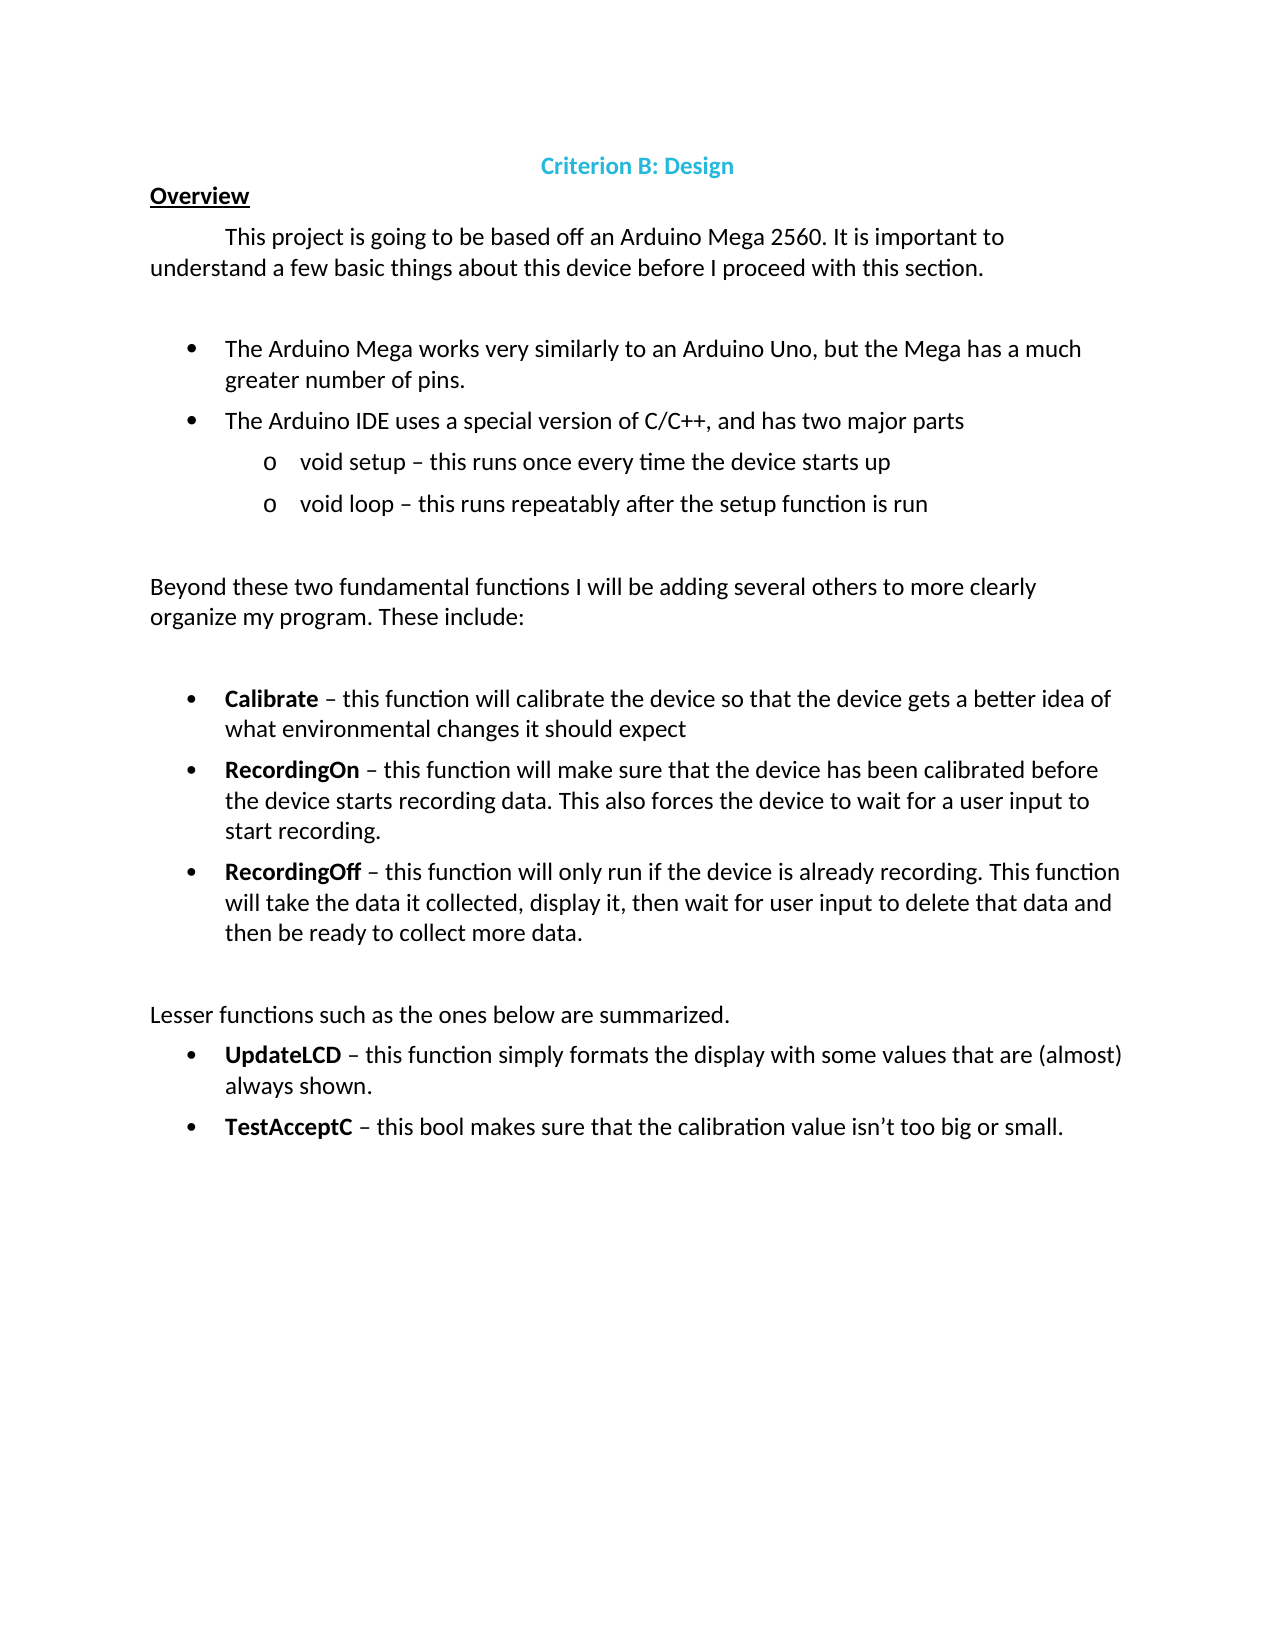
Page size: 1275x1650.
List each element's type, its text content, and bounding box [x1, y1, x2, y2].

text Lesser functions such as the ones below are summarized. [150, 999, 1125, 1029]
list UpdateLCD – this function simply formats the display with some values that are (almost) always shown. [187, 1040, 1125, 1101]
text Criterion B: Design [150, 150, 1125, 181]
list The Arduino IDE uses a special version of C/C++, and has two major parts [187, 405, 1125, 435]
list void loop – this runs repeatably after the setup function is run [262, 488, 1125, 519]
list Calibrate – this function will calibrate the device so that the device gets a better idea of what environmental changes it should expect [187, 683, 1125, 744]
text This project is going to be based off an Arduino Mega 2560. It is important to understand a few basic things about this device before I proceed with this section. [150, 221, 1125, 282]
list RecordingOn – this function will make sure that the device has been calibrated before the device starts recording data. This also forces the device to wait for a user input to start recording. [187, 754, 1125, 846]
list RecordingOff – this function will only run if the device is already recording. This function will take the data it collected, display it, then wait for user input to delete that data and then be ready to collect more data. [187, 856, 1125, 948]
list void setup – this runs once every time the device starts up [262, 446, 1125, 477]
text Overview [150, 181, 1125, 211]
list TestAcceptC – this bool makes sure that the calibration value isn’t too big or small. [187, 1111, 1125, 1142]
list The Arduino Mega works very similarly to an Arduino Uno, but the Mega has a much greater number of pins. [187, 333, 1125, 394]
text Beyond these two fundamental functions I will be adding several others to more clearly organize my program. These include: [150, 571, 1125, 632]
